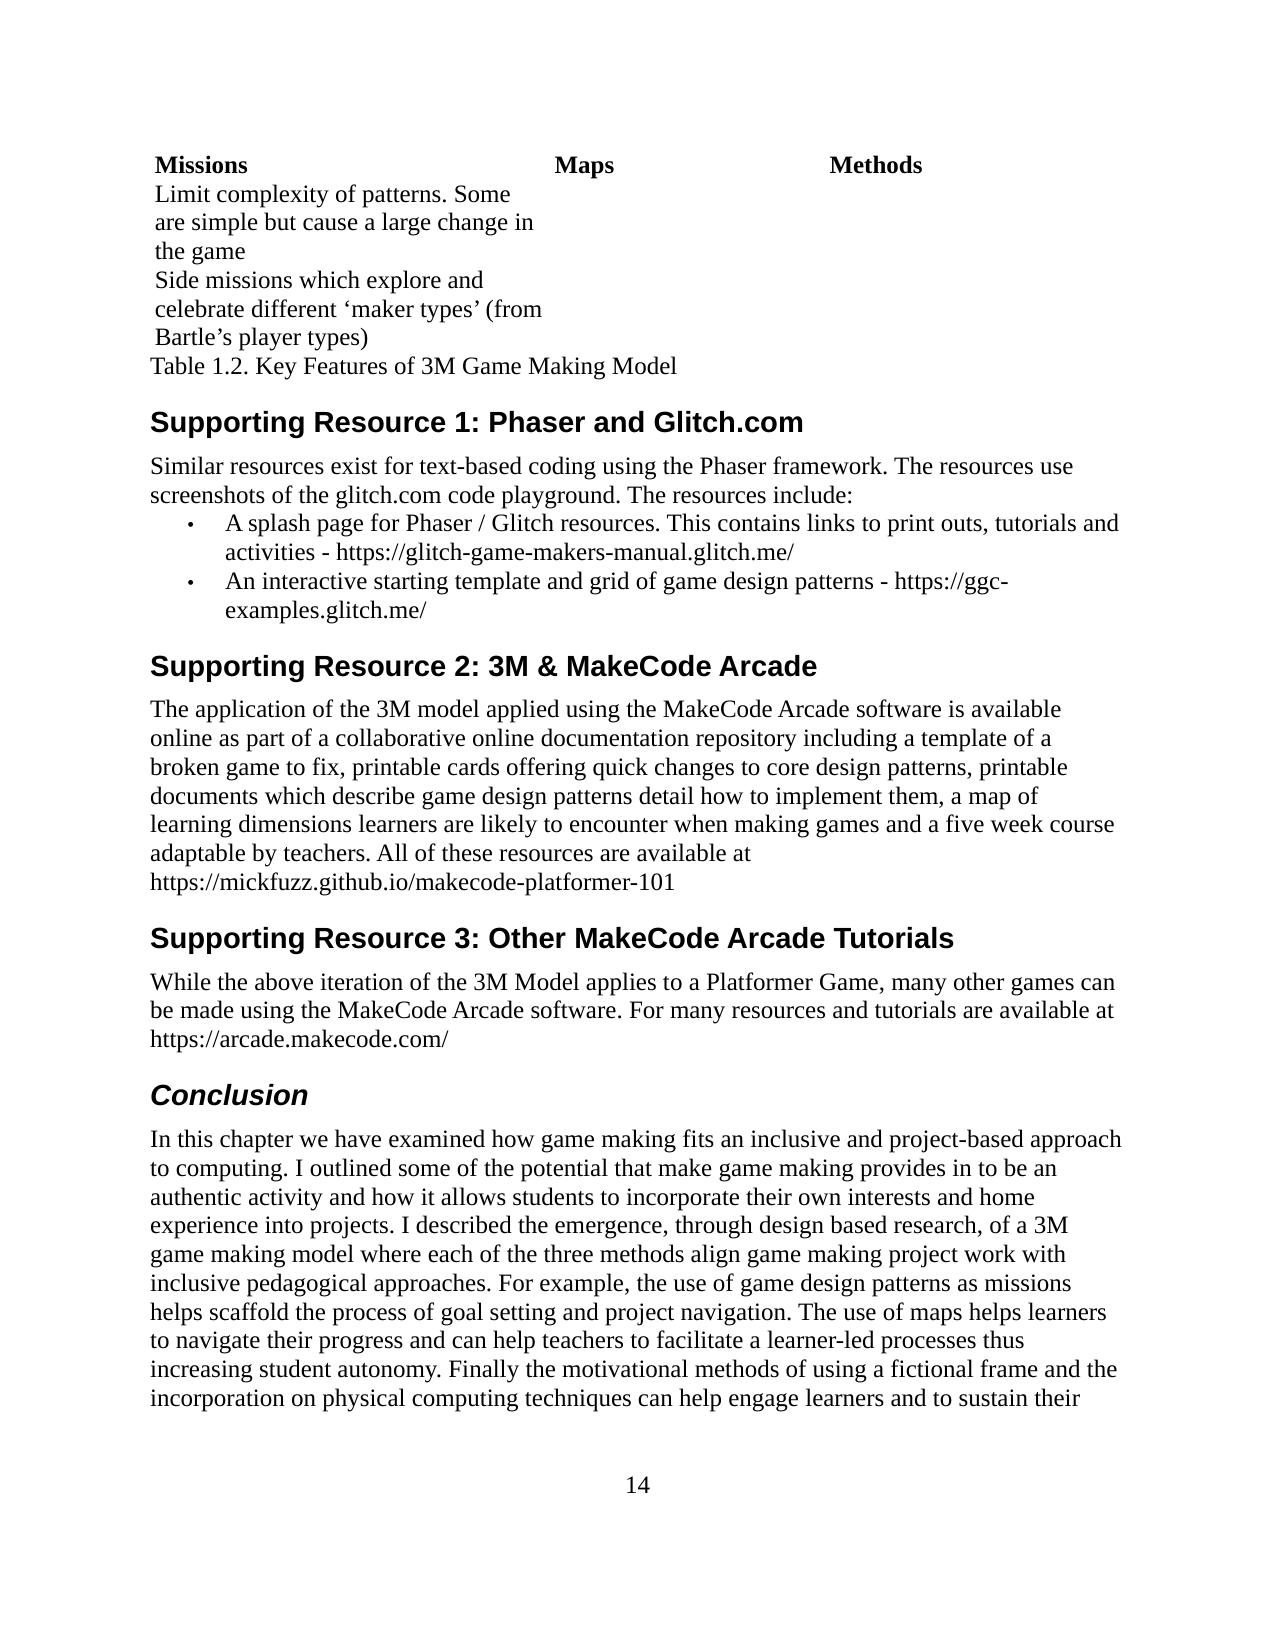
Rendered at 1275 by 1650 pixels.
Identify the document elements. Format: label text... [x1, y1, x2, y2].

table_cell [825, 265, 1125, 351]
text While the above iteration of the 3M Model applies to a Platformer Game, many other games can be made using the MakeCode Arcade software. For many resources and tutorials are available at https://arcade.makecode.com/ [150, 967, 1125, 1053]
table_header Maps [550, 150, 825, 179]
subtitle Supporting Resource 2: 3M & MakeCode Arcade [150, 648, 1125, 682]
table_header Missions [150, 150, 550, 179]
subtitle Supporting Resource 3: Other MakeCode Arcade Tutorials [150, 921, 1125, 954]
table_cell [550, 265, 825, 351]
table_header Methods [825, 150, 1125, 179]
table_cell Side missions which explore and celebrate different ‘maker types’ (from Bartle’s player types) [150, 265, 550, 351]
list An interactive starting template and grid of game design patterns - https://ggc-examples.glitch.me/ [187, 566, 1125, 623]
list A splash page for Phaser / Glitch resources. This contains links to print outs, tutorials and activities - https://glitch-game-makers-manual.glitch.me/ [187, 508, 1125, 566]
text In this chapter we have examined how game making fits an inclusive and project-based approach to computing. I outlined some of the potential that make game making provides in to be an authentic activity and how it allows students to incorporate their own interests and home experience into projects. I described the emergence, through design based research, of a 3M game making model where each of the three methods align game making project work with inclusive pedagogical approaches. For example, the use of game design patterns as missions helps scaffold the process of goal setting and project navigation. The use of maps helps learners to navigate their progress and can help teachers to facilitate a learner-led processes thus increasing student autonomy. Finally the motivational methods of using a fictional frame and the incorporation on physical computing techniques can help engage learners and to sustain their [150, 1124, 1125, 1412]
text Table 1.2. Key Features of 3M Game Making Model [150, 351, 1125, 380]
table_cell Limit complexity of patterns. Some are simple but cause a large change in the game [150, 179, 550, 265]
text The application of the 3M model applied using the MakeCode Arcade software is available online as part of a collaborative online documentation repository including a template of a broken game to fix, printable cards offering quick changes to core design patterns, printable documents which describe game design patterns detail how to implement them, a map of learning dimensions learners are likely to encounter when making games and a five week course adaptable by teachers. All of these resources are available at https://mickfuzz.github.io/makecode-platformer-101 [150, 694, 1125, 896]
table_cell [550, 179, 825, 265]
table_cell [825, 179, 1125, 265]
subtitle Supporting Resource 1: Phaser and Glitch.com [150, 405, 1125, 438]
text Similar resources exist for text-based coding using the Phaser framework. The resources use screenshots of the glitch.com code playground. The resources include: [150, 451, 1125, 508]
subtitle Conclusion [150, 1078, 1125, 1112]
